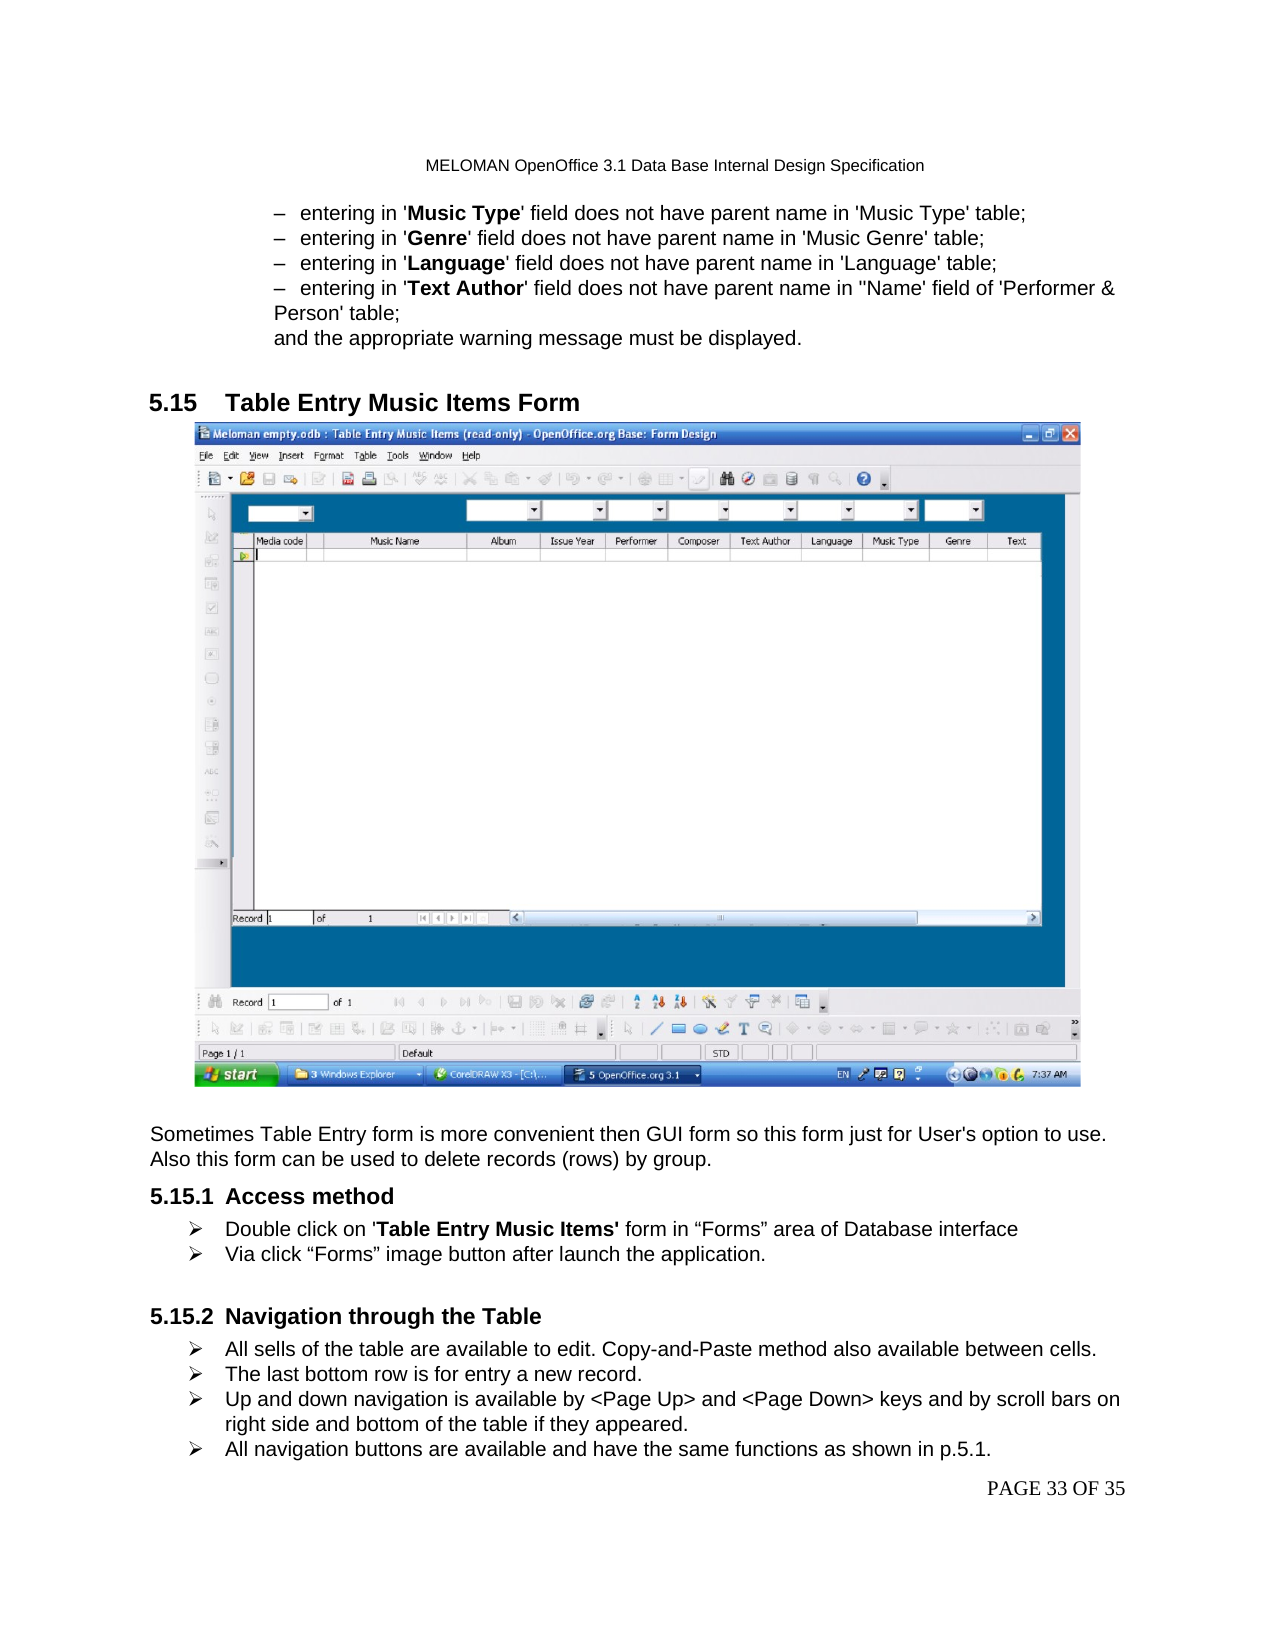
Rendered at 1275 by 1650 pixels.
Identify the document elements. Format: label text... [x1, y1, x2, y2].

subtitle Table Entry Music Items Form [148, 387, 1125, 416]
list Up and down navigation is available by <Page Up> and <Page Down> keys and by scroll bars on right side and bottom of the table if they appeared. [187, 1386, 1125, 1436]
text Also this form can be used to delete records (rows) by group. [150, 1146, 1125, 1171]
list entering in 'Genre' field does not have parent name in 'Music Genre' table; [273, 225, 1125, 250]
list The last bottom row is for entry a new record. [187, 1361, 1125, 1386]
list entering in 'Music Type' field does not have parent name in 'Music Type' table; [273, 200, 1125, 225]
list entering in 'Language' field does not have parent name in 'Language' table; [273, 250, 1125, 275]
subtitle Navigation through the Table [150, 1303, 1125, 1329]
text Sometimes Table Entry form is more convenient then GUI form so this form just for User's option to use. [150, 1121, 1125, 1146]
picture [194, 422, 1081, 1087]
list Via click “Forms” image button after launch the application. [187, 1241, 1125, 1266]
list All navigation buttons are available and have the same functions as shown in p.5.1. [187, 1436, 1125, 1461]
list Double click on 'Table Entry Music Items' form in “Forms” area of Database interface [187, 1216, 1125, 1241]
list and the appropriate warning message must be displayed. [273, 325, 1125, 350]
list All sells of the table are available to edit. Copy-and-Paste method also available between cells. [187, 1336, 1125, 1361]
list entering in 'Text Author' field does not have parent name in ''Name' field of 'Performer & Person' table; [273, 275, 1125, 325]
subtitle Access method [150, 1183, 1125, 1209]
